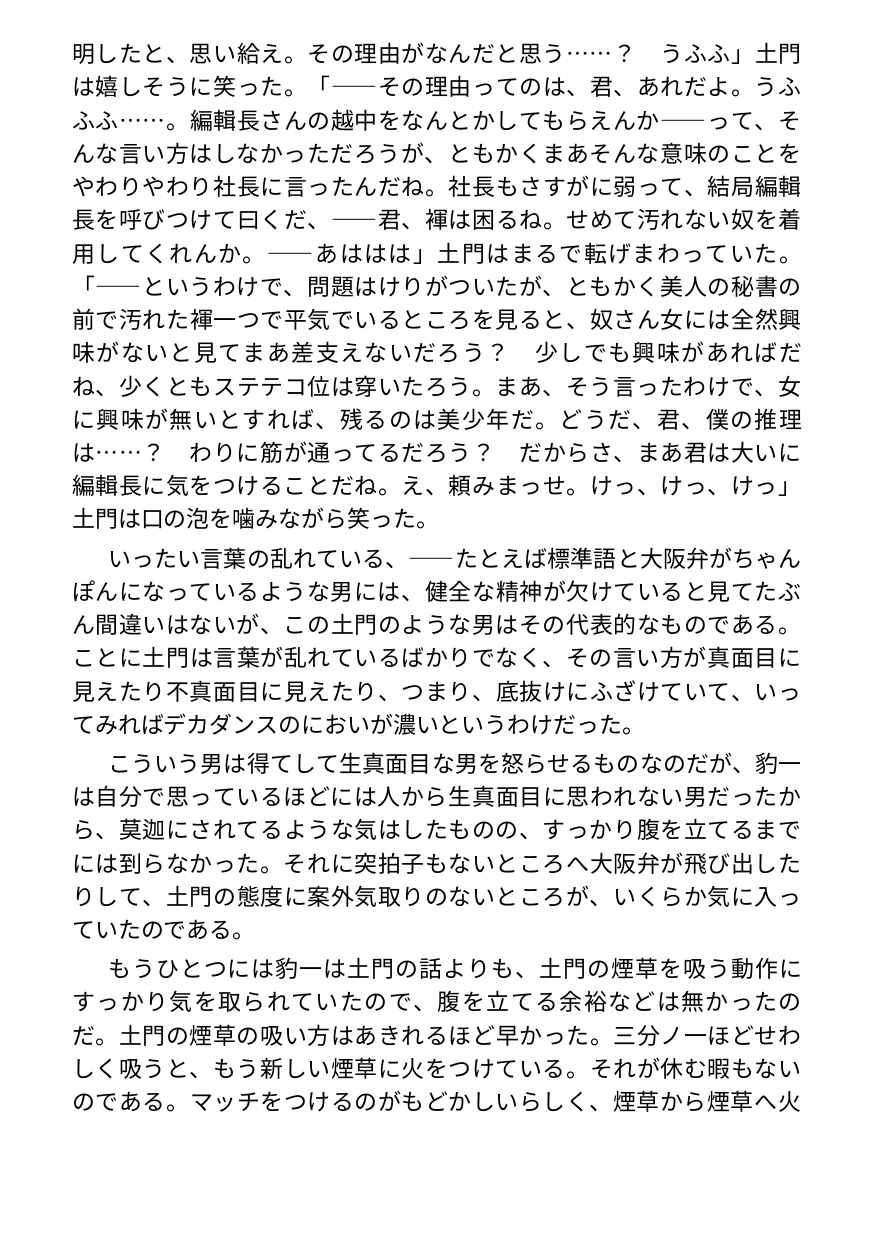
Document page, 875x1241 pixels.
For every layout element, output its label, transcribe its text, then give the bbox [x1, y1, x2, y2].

text こういう男は得てして生真面目な男を怒らせるものなのだが、豹一は自分で思っているほどには人から生真面目に思われない男だったから、莫迦にされてるような気はしたものの、すっかり腹を立てるまでには到らなかった。それに突拍子もないところへ大阪弁が飛び出したりして、土門の態度に案外気取りのないところが、いくらか気に入っていたのである。 [72, 746, 802, 945]
text 明したと、思い給え。その理由がなんだと思う……？ うふふ」土門は嬉しそうに笑った。「――その理由ってのは、君、あれだよ。うふふふ……。編輯長さんの越中をなんとかしてもらえんか――って、そんな言い方はしなかっただろうが、ともかくまあそんな意味のことをやわりやわり社長に言ったんだね。社長もさすがに弱って、結局編輯長を呼びつけて曰くだ、――君、褌は困るね。せめて汚れない奴を着用してくれんか。――あははは」土門はまるで転げまわっていた。「――というわけで、問題はけりがついたが、ともかく美人の秘書の前で汚れた褌一つで平気でいるところを見ると、奴さん女には全然興味がないと見てまあ差支えないだろう？ 少しでも興味があればだね、少くともステテコ位は穿いたろう。まあ、そう言ったわけで、女に興味が無いとすれば、残るのは美少年だ。どうだ、君、僕の推理は……？ わりに筋が通ってるだろう？ だからさ、まあ君は大いに編輯長に気をつけることだね。え、頼みまっせ。けっ、けっ、けっ」土門は口の泡を噛みながら笑った。 [72, 36, 802, 534]
text いったい言葉の乱れている、――たとえば標準語と大阪弁がちゃんぽんになっているような男には、健全な精神が欠けていると見てたぶん間違いはないが、この土門のような男はその代表的なものである。ことに土門は言葉が乱れているばかりでなく、その言い方が真面目に見えたり不真面目に見えたり、つまり、底抜けにふざけていて、いってみればデカダンスのにおいが濃いというわけだった。 [72, 540, 802, 740]
text もうひとつには豹一は土門の話よりも、土門の煙草を吸う動作にすっかり気を取られていたので、腹を立てる余裕などは無かったのだ。土門の煙草の吸い方はあきれるほど早かった。三分ノ一ほどせわしく吸うと、もう新しい煙草に火をつけている。それが休む暇もないのである。マッチをつけるのがもどかしいらしく、煙草から煙草へ火 [72, 951, 802, 1117]
